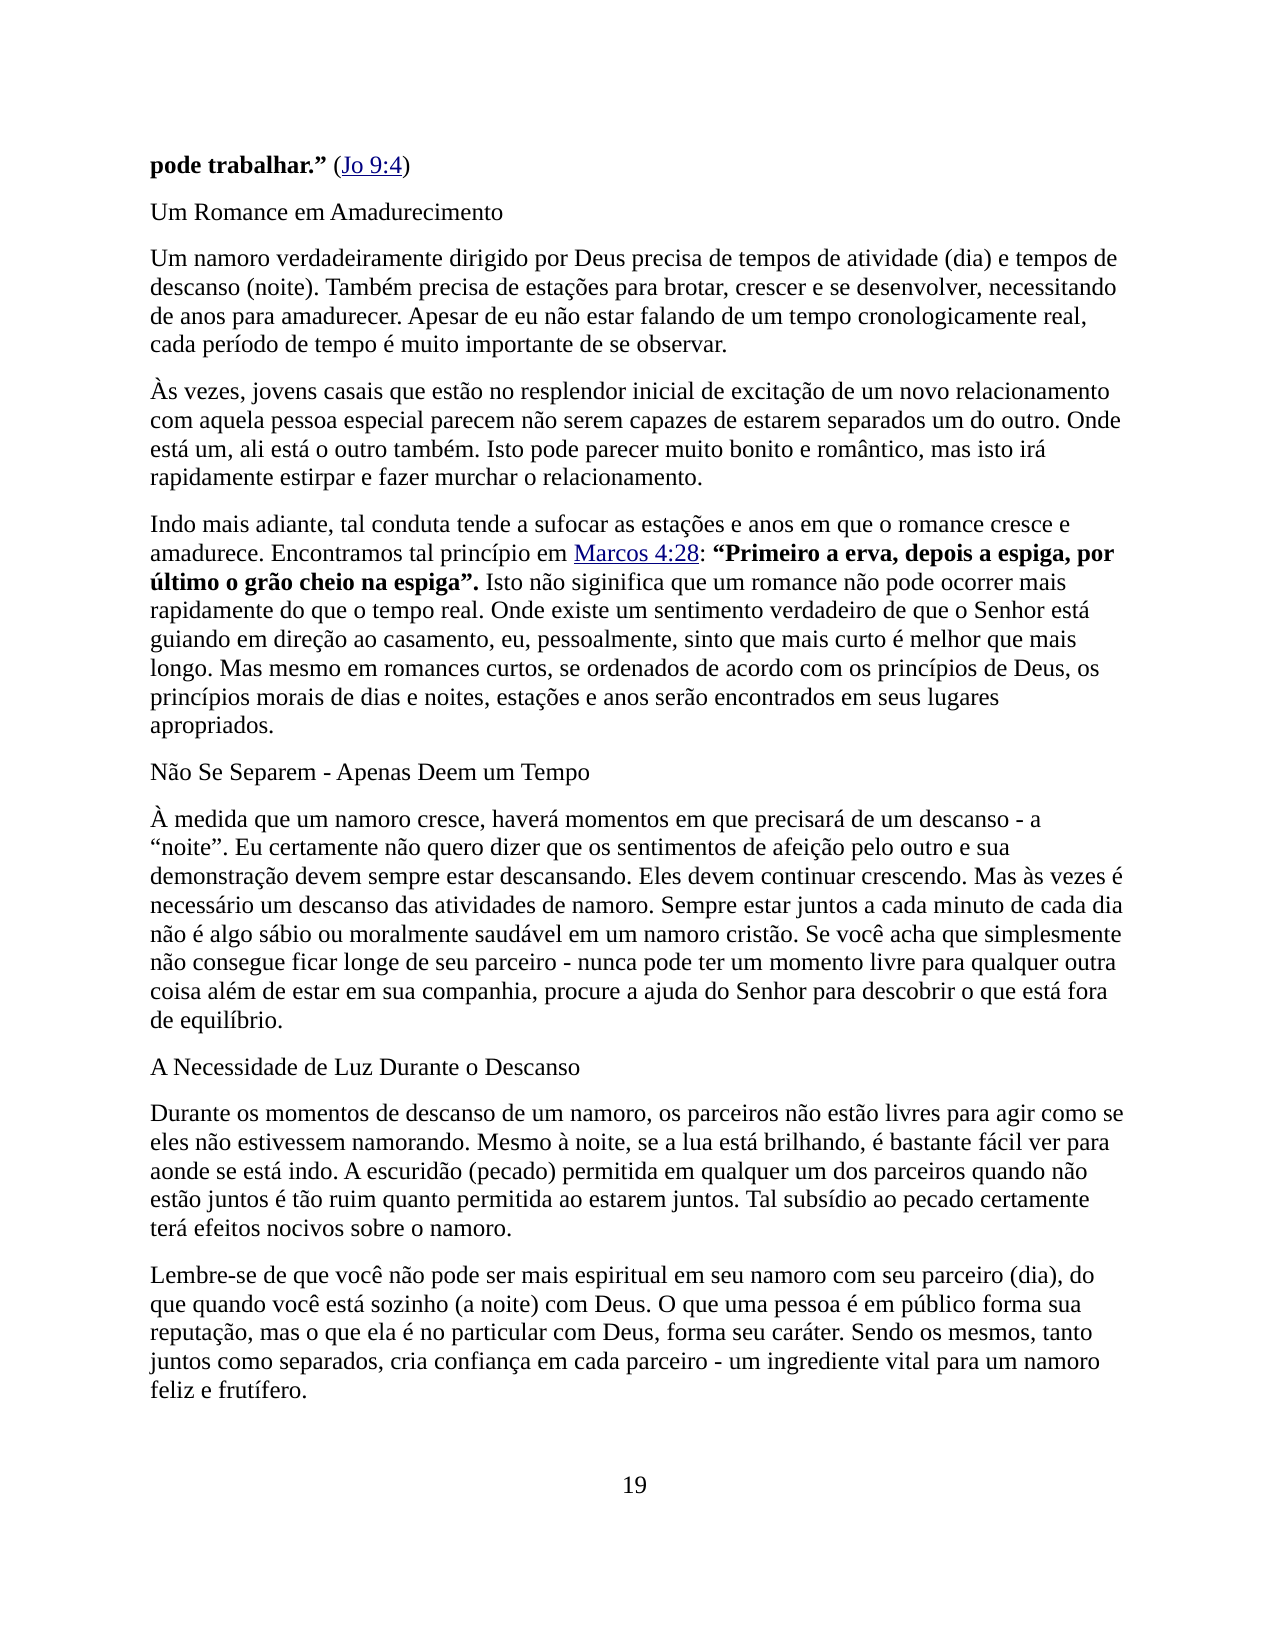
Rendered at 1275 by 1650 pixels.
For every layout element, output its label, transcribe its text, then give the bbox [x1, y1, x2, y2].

text Lembre-se de que você não pode ser mais espiritual em seu namoro com seu parceiro (dia), do que quando você está sozinho (a noite) com Deus. O que uma pessoa é em público forma sua reputação, mas o que ela é no particular com Deus, forma seu caráter. Sendo os mesmos, tanto juntos como separados, cria confiança em cada parceiro - um ingrediente vital para um namoro feliz e frutífero. [150, 1260, 1125, 1404]
text Durante os momentos de descanso de um namoro, os parceiros não estão livres para agir como se eles não estivessem namorando. Mesmo à noite, se a lua está brilhando, é bastante fácil ver para aonde se está indo. A escuridão (pecado) permitida em qualquer um dos parceiros quando não estão juntos é tão ruim quanto permitida ao estarem juntos. Tal subsídio ao pecado certamente terá efeitos nocivos sobre o namoro. [150, 1098, 1125, 1242]
text À medida que um namoro cresce, haverá momentos em que precisará de um descanso - a “noite”. Eu certamente não quero dizer que os sentimentos de afeição pelo outro e sua demonstração devem sempre estar descansando. Eles devem continuar crescendo. Mas às vezes é necessário um descanso das atividades de namoro. Sempre estar juntos a cada minuto de cada dia não é algo sábio ou moralmente saudável em um namoro cristão. Se você acha que simplesmente não consegue ficar longe de seu parceiro - nunca pode ter um momento livre para qualquer outra coisa além de estar em sua companhia, procure a ajuda do Senhor para descobrir o que está fora de equilíbrio. [150, 804, 1125, 1034]
text A Necessidade de Luz Durante o Descanso [150, 1052, 1125, 1080]
text Indo mais adiante, tal conduta tende a sufocar as estações e anos em que o romance cresce e amadurece. Encontramos tal princípio em Marcos 4:28: “Primeiro a erva, depois a espiga, por último o grão cheio na espiga”. Isto não siginifica que um romance não pode ocorrer mais rapidamente do que o tempo real. Onde existe um sentimento verdadeiro de que o Senhor está guiando em direção ao casamento, eu, pessoalmente, sinto que mais curto é melhor que mais longo. Mas mesmo em romances curtos, se ordenados de acordo com os princípios de Deus, os princípios morais de dias e noites, estações e anos serão encontrados em seus lugares apropriados. [150, 509, 1125, 739]
text Um Romance em Amadurecimento [150, 197, 1125, 225]
text Às vezes, jovens casais que estão no resplendor inicial de excitação de um novo relacionamento com aquela pessoa especial parecem não serem capazes de estarem separados um do outro. Onde está um, ali está o outro também. Isto pode parecer muito bonito e romântico, mas isto irá rapidamente estirpar e fazer murchar o relacionamento. [150, 376, 1125, 491]
text Um namoro verdadeiramente dirigido por Deus precisa de tempos de atividade (dia) e tempos de descanso (noite). Também precisa de estações para brotar, crescer e se desenvolver, necessitando de anos para amadurecer. Apesar de eu não estar falando de um tempo cronologicamente real, cada período de tempo é muito importante de se observar. [150, 243, 1125, 358]
text pode trabalhar.” (Jo 9:4) [150, 150, 1125, 179]
text Não Se Separem - Apenas Deem um Tempo [150, 757, 1125, 786]
